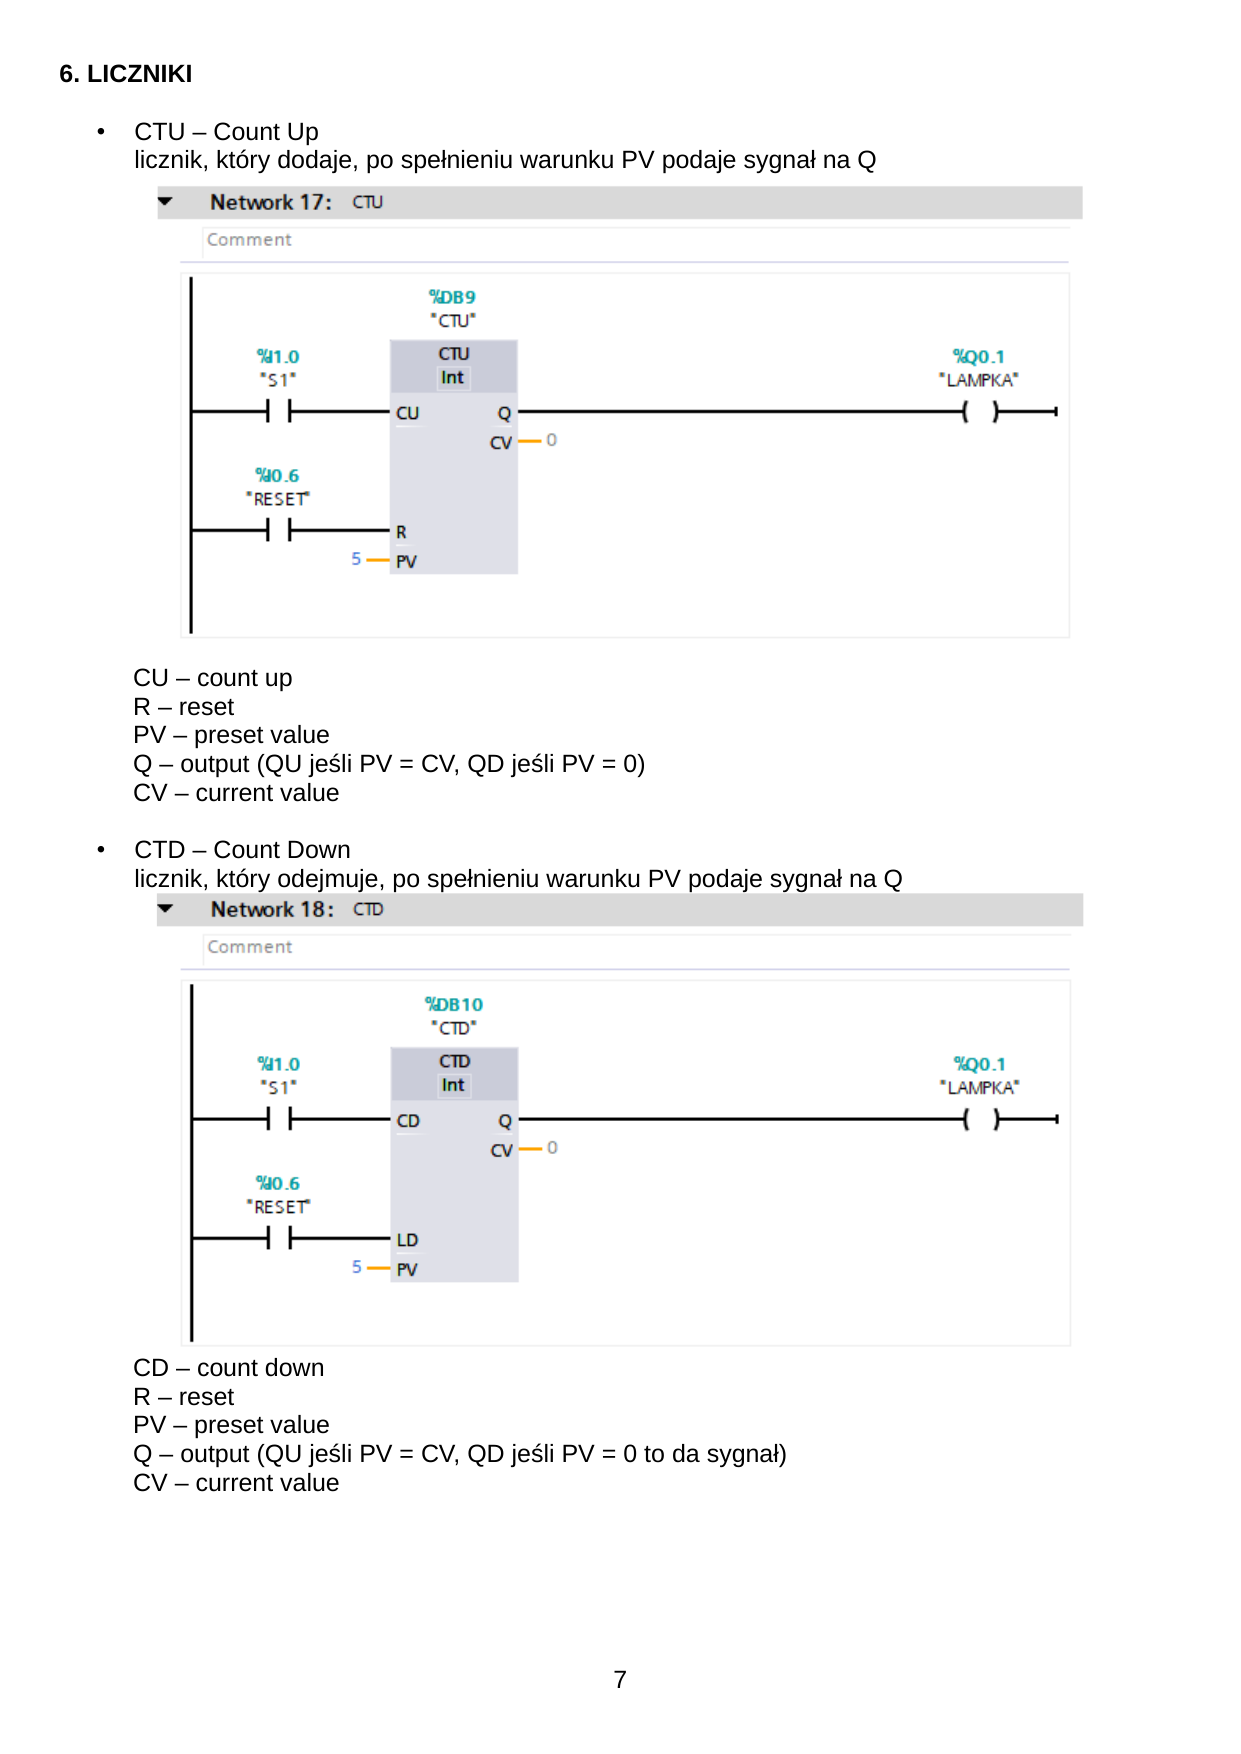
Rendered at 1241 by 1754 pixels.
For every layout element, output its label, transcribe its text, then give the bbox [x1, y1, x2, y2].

picture [157, 174, 1083, 648]
text CD – count down [59, 1353, 1181, 1382]
text CV – current value [59, 1468, 1181, 1497]
text CU – count up [59, 663, 1181, 692]
picture [156, 893, 1084, 1350]
text R – reset [59, 692, 1181, 720]
text Q – output (QU jeśli PV = CV, QD jeśli PV = 0 to da sygnał) [59, 1439, 1181, 1468]
text CV – current value [59, 778, 1181, 807]
list CTD – Count Down licznik, który odejmuje, po spełnieniu warunku PV podaje sygnał na Q [97, 835, 1181, 893]
text Q – output (QU jeśli PV = CV, QD jeśli PV = 0) [59, 749, 1181, 778]
text R – reset [59, 1382, 1181, 1411]
text PV – preset value [59, 720, 1181, 749]
list CTU – Count Up licznik, który dodaje, po spełnieniu warunku PV podaje sygnał na Q [97, 117, 1181, 174]
text PV – preset value [59, 1411, 1181, 1439]
text 6. LICZNIKI [59, 59, 1181, 88]
